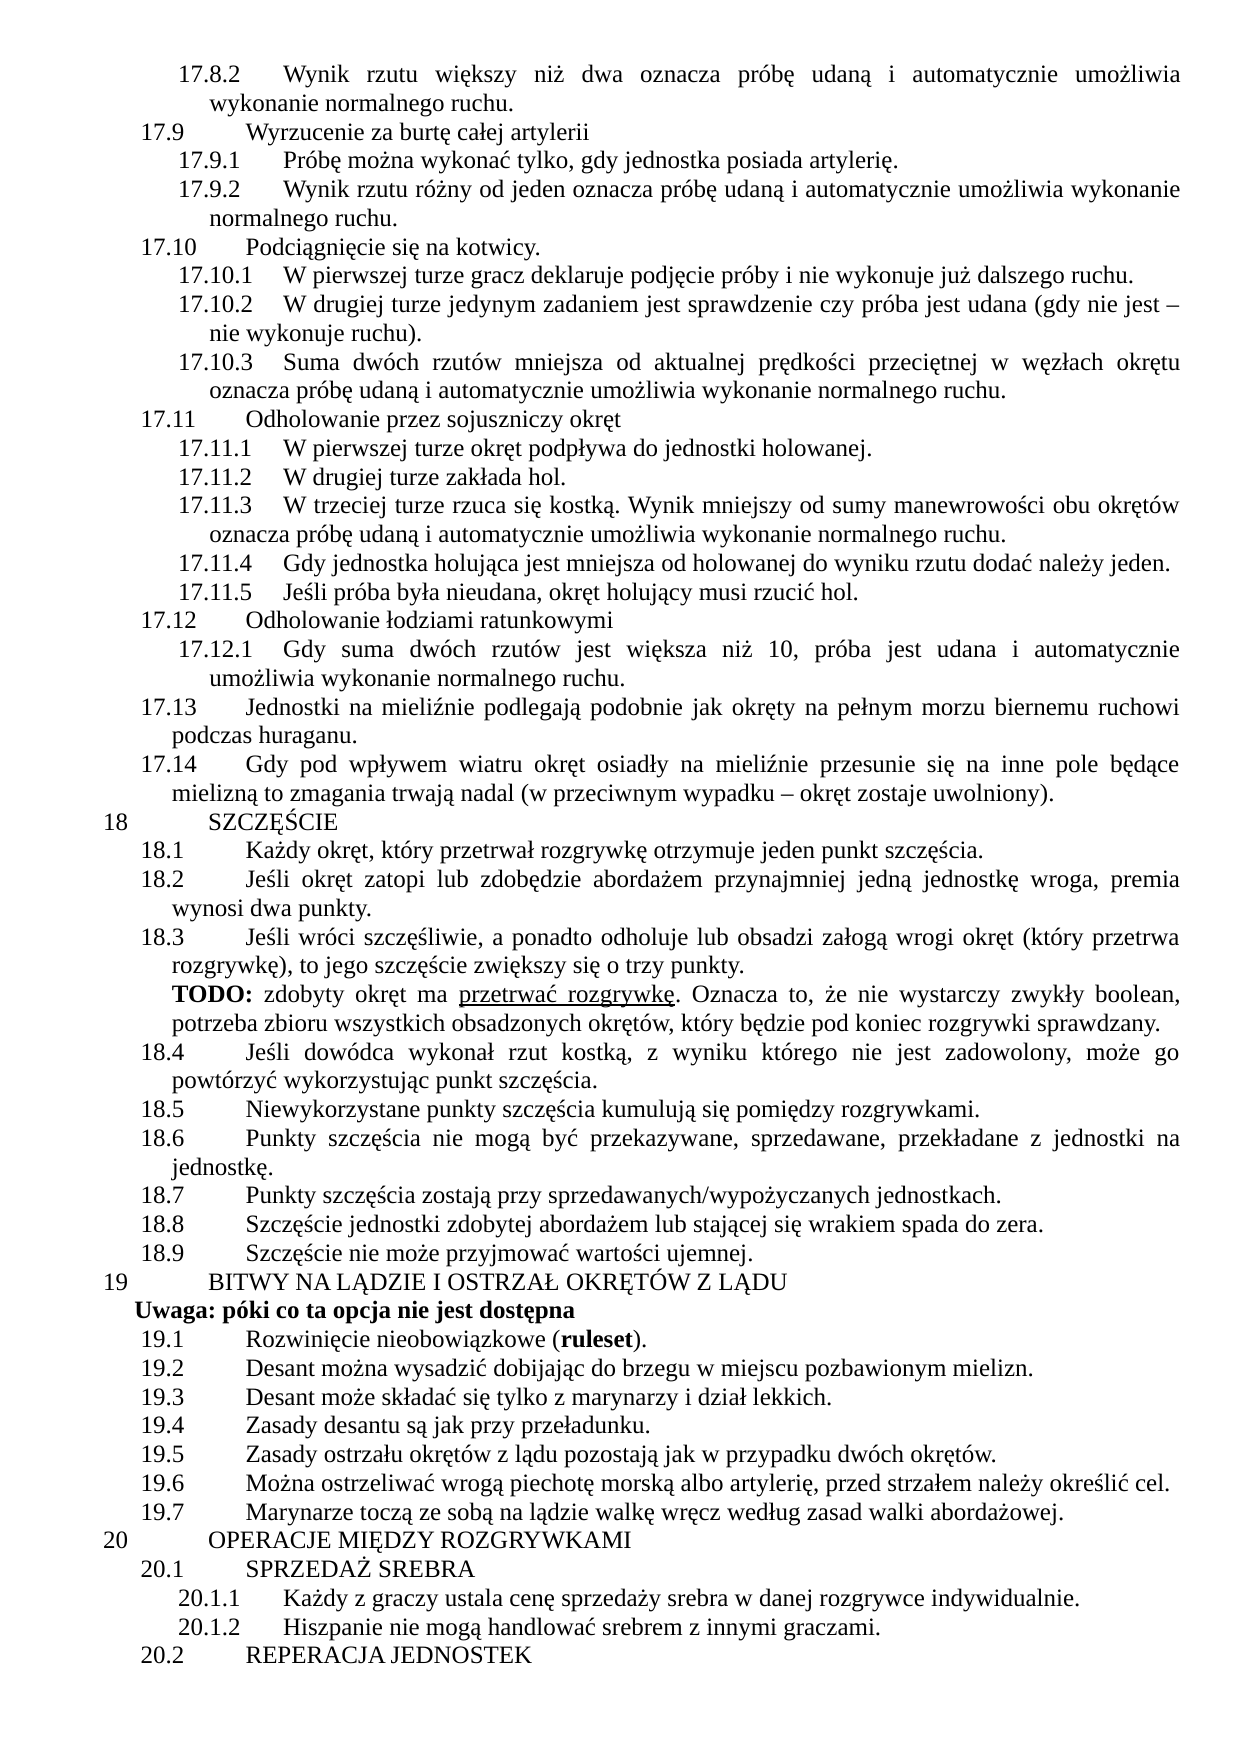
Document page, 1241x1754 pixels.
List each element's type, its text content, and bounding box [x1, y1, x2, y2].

list Każdy okręt, który przetrwał rozgrywkę otrzymuje jeden punkt szczęścia. [134, 835, 1181, 864]
list Desant może składać się tylko z marynarzy i dział lekkich. [134, 1382, 1181, 1410]
list W pierwszej turze gracz deklaruje podjęcie próby i nie wykonuje już dalszego ruchu. [172, 260, 1181, 289]
list Zasady desantu są jak przy przeładunku. [134, 1410, 1181, 1439]
list Odholowanie łodziami ratunkowymi [134, 605, 1181, 634]
list Uwaga: póki co ta opcja nie jest dostępna [97, 1295, 1181, 1324]
list Każdy z graczy ustala cenę sprzedaży srebra w danej rozgrywce indywidualnie. [172, 1583, 1181, 1612]
list Gdy jednostka holująca jest mniejsza od holowanej do wyniku rzutu dodać należy jeden. [172, 548, 1181, 577]
list Punkty szczęścia zostają przy sprzedawanych/wypożyczanych jednostkach. [134, 1180, 1181, 1209]
list W drugiej turze zakłada hol. [172, 462, 1181, 490]
list Marynarze toczą ze sobą na lądzie walkę wręcz według zasad walki abordażowej. [134, 1497, 1181, 1525]
list SPRZEDAŻ SREBRA [134, 1554, 1181, 1583]
list Hiszpanie nie mogą handlować srebrem z innymi graczami. [172, 1612, 1181, 1640]
list OPERACJE MIĘDZY ROZGRYWKAMI [97, 1525, 1181, 1554]
list Odholowanie przez sojuszniczy okręt [134, 404, 1181, 433]
list Próbę można wykonać tylko, gdy jednostka posiada artylerię. [172, 145, 1181, 174]
list Szczęście jednostki zdobytej abordażem lub stającej się wrakiem spada do zera. [134, 1209, 1181, 1238]
list REPERACJA JEDNOSTEK [134, 1640, 1181, 1669]
list W drugiej turze jedynym zadaniem jest sprawdzenie czy próba jest udana (gdy nie jest – nie wykonuje ruchu). [172, 289, 1181, 347]
list Suma dwóch rzutów mniejsza od aktualnej prędkości przeciętnej w węzłach okrętu oznacza próbę udaną i automatycznie umożliwia wykonanie normalnego ruchu. [172, 347, 1181, 404]
list Podciągnięcie się na kotwicy. [134, 232, 1181, 260]
list Jeśli okręt zatopi lub zdobędzie abordażem przynajmniej jedną jednostkę wroga, premia wynosi dwa punkty. [134, 864, 1181, 922]
list W trzeciej turze rzuca się kostką. Wynik mniejszy od sumy manewrowości obu okrętów oznacza próbę udaną i automatycznie umożliwia wykonanie normalnego ruchu. [172, 490, 1181, 548]
list Wynik rzutu większy niż dwa oznacza próbę udaną i automatycznie umożliwia wykonanie normalnego ruchu. [172, 59, 1181, 117]
list SZCZĘŚCIE [97, 807, 1181, 835]
list Szczęście nie może przyjmować wartości ujemnej. [134, 1238, 1181, 1267]
list Gdy suma dwóch rzutów jest większa niż 10, próba jest udana i automatycznie umożliwia wykonanie normalnego ruchu. [172, 634, 1181, 692]
list Jeśli wróci szczęśliwie, a ponadto odholuje lub obsadzi załogą wrogi okręt (który przetrwa rozgrywkę), to jego szczęście zwiększy się o trzy punkty. [134, 922, 1181, 979]
list Jeśli dowódca wykonał rzut kostką, z wyniku którego nie jest zadowolony, może go powtórzyć wykorzystując punkt szczęścia. [134, 1037, 1181, 1094]
list Desant można wysadzić dobijając do brzegu w miejscu pozbawionym mielizn. [134, 1353, 1181, 1382]
list Wyrzucenie za burtę całej artylerii [134, 117, 1181, 145]
list W pierwszej turze okręt podpływa do jednostki holowanej. [172, 433, 1181, 462]
list Gdy pod wpływem wiatru okręt osiadły na mieliźnie przesunie się na inne pole będące mielizną to zmagania trwają nadal (w przeciwnym wypadku – okręt zostaje uwolniony). [134, 749, 1181, 807]
list BITWY NA LĄDZIE I OSTRZAŁ OKRĘTÓW Z LĄDU [97, 1267, 1181, 1295]
list Punkty szczęścia nie mogą być przekazywane, sprzedawane, przekładane z jednostki na jednostkę. [134, 1123, 1181, 1180]
list Można ostrzeliwać wrogą piechotę morską albo artylerię, przed strzałem należy określić cel. [134, 1468, 1181, 1497]
list Wynik rzutu różny od jeden oznacza próbę udaną i automatycznie umożliwia wykonanie normalnego ruchu. [172, 174, 1181, 232]
list Niewykorzystane punkty szczęścia kumulują się pomiędzy rozgrywkami. [134, 1094, 1181, 1123]
list Zasady ostrzału okrętów z lądu pozostają jak w przypadku dwóch okrętów. [134, 1439, 1181, 1468]
list Jeśli próba była nieudana, okręt holujący musi rzucić hol. [172, 577, 1181, 605]
list Jednostki na mieliźnie podlegają podobnie jak okręty na pełnym morzu biernemu ruchowi podczas huraganu. [134, 692, 1181, 749]
list TODO: zdobyty okręt ma przetrwać rozgrywkę. Oznacza to, że nie wystarczy zwykły boolean, potrzeba zbioru wszystkich obsadzonych okrętów, który będzie pod koniec rozgrywki sprawdzany. [134, 979, 1181, 1037]
list Rozwinięcie nieobowiązkowe (ruleset). [134, 1324, 1181, 1353]
